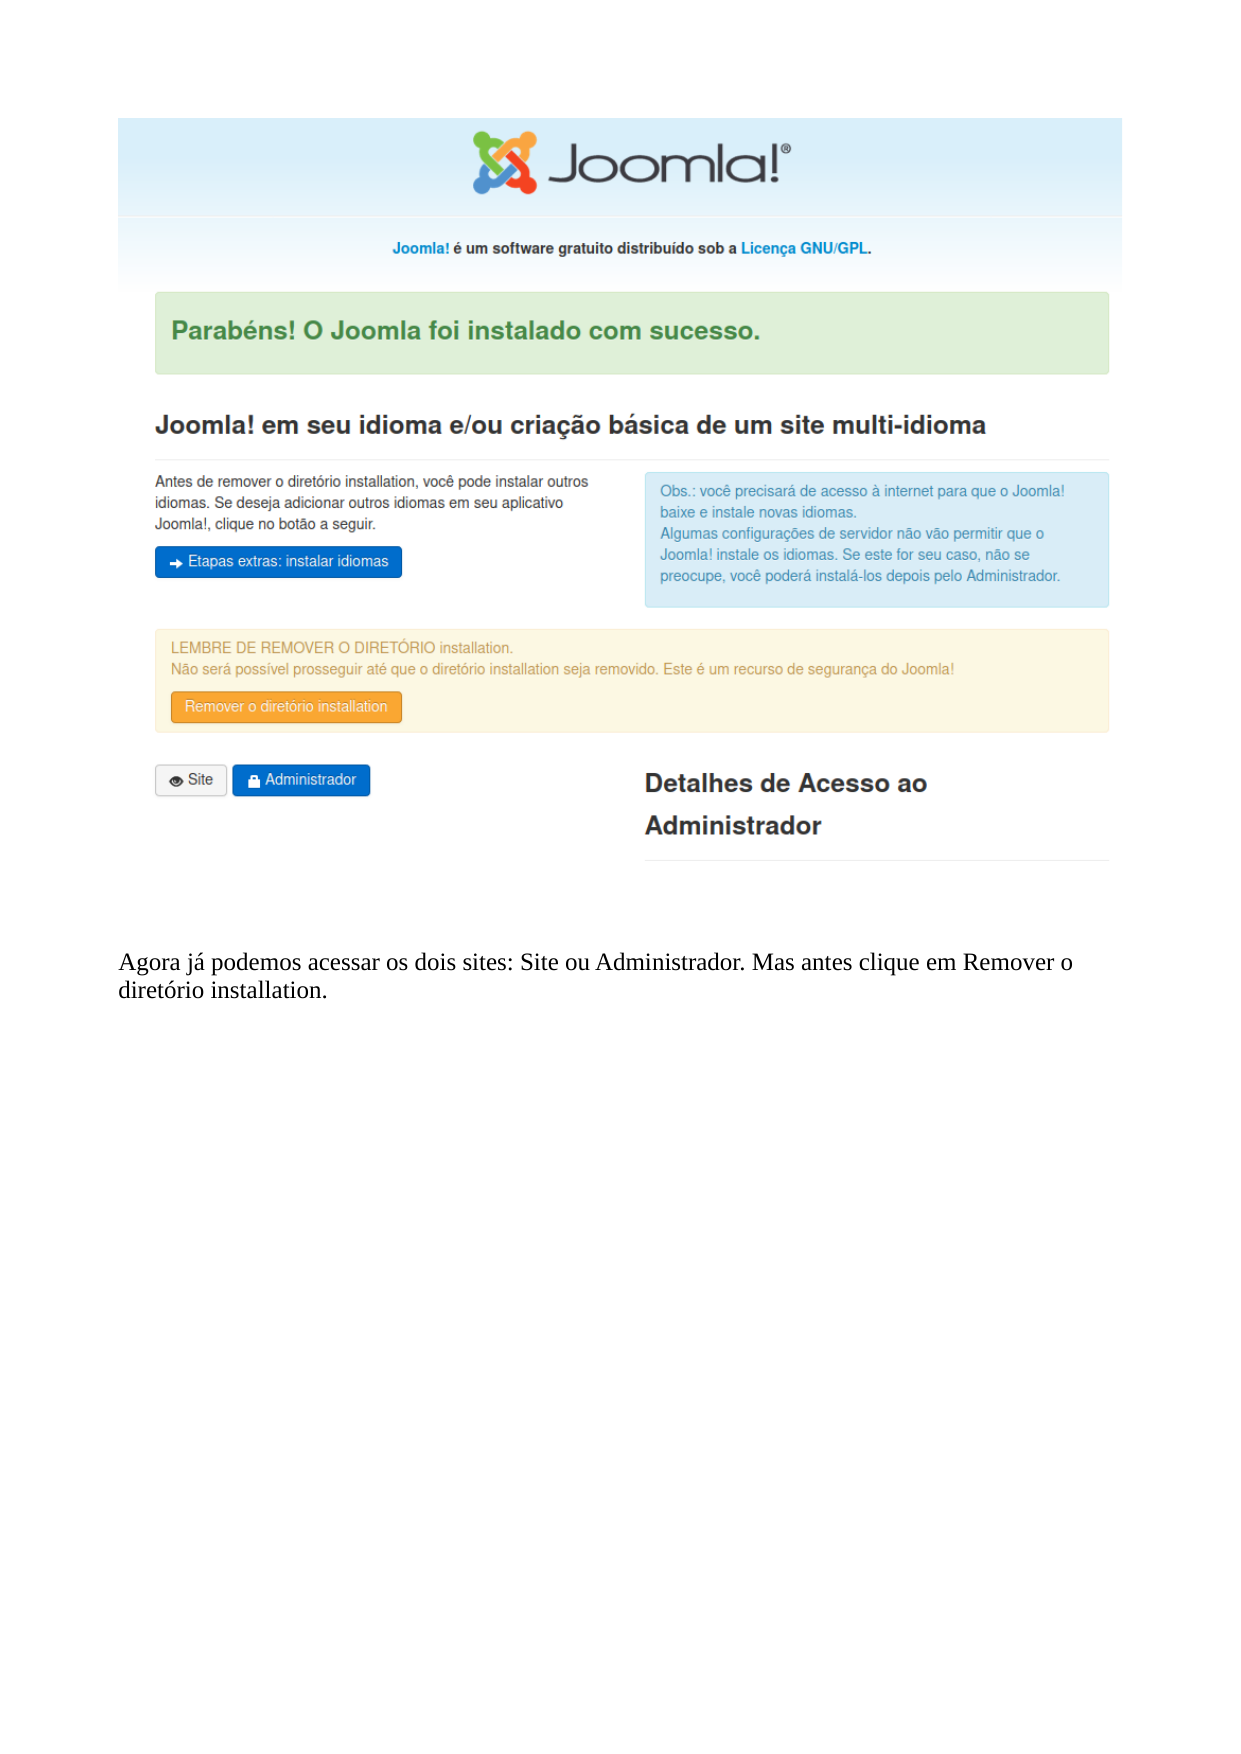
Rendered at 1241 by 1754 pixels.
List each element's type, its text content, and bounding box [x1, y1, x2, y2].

text Agora já podemos acessar os dois sites: Site ou Administrador. Mas antes clique em Remover o diretório installation. [118, 947, 1122, 1004]
picture [118, 118, 1123, 861]
